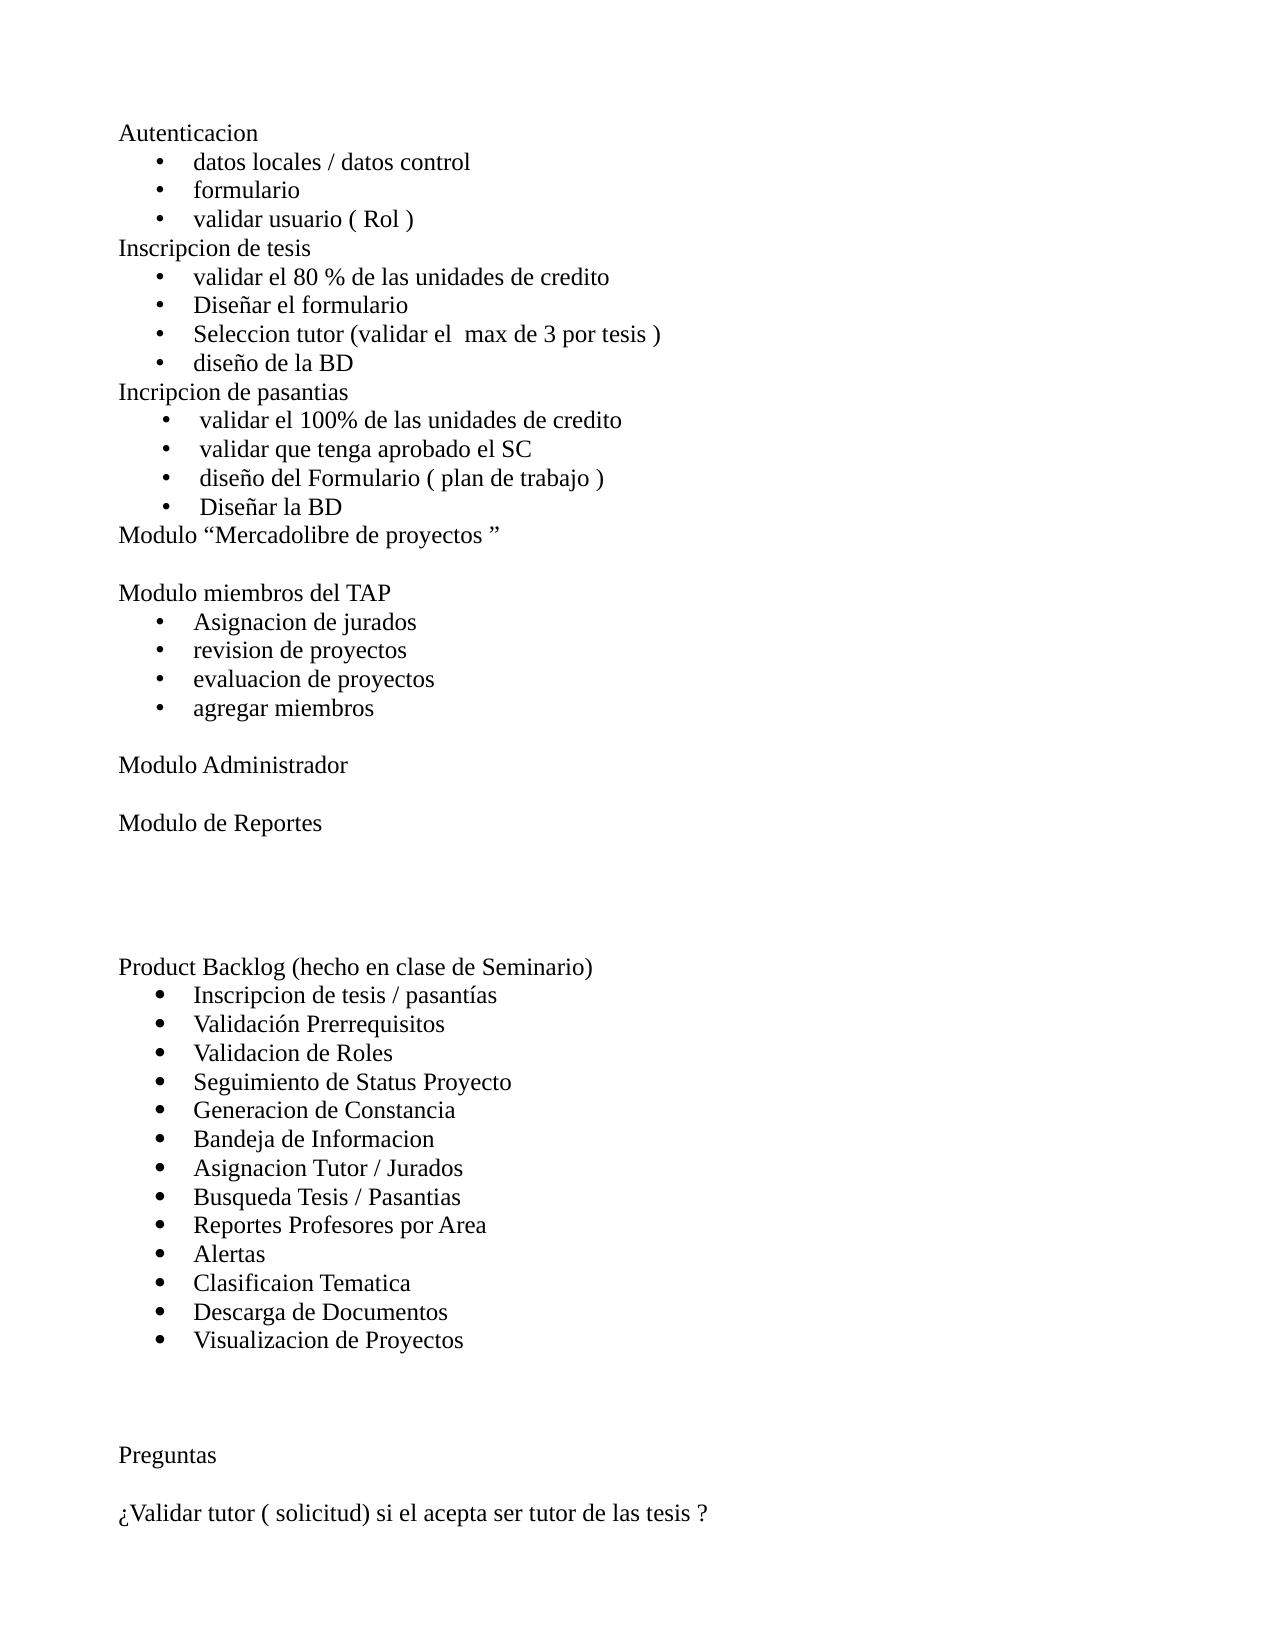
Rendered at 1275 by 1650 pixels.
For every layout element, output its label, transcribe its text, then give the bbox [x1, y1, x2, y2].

list Alertas [156, 1239, 1157, 1268]
text Modulo “Mercadolibre de proyectos ” [118, 521, 1157, 549]
list validar el 80 % de las unidades de credito [156, 262, 1157, 291]
text Incripcion de pasantias [118, 377, 1157, 406]
list diseño de la BD [156, 348, 1157, 377]
list Diseñar la BD [162, 492, 1157, 521]
list Visualizacion de Proyectos [156, 1326, 1157, 1354]
list validar que tenga aprobado el SC [162, 434, 1157, 463]
list validar el 100% de las unidades de credito [162, 406, 1157, 434]
list Busqueda Tesis / Pasantias [156, 1182, 1157, 1211]
list agregar miembros [156, 693, 1157, 722]
list datos locales / datos control [156, 147, 1157, 176]
text ¿Validar tutor ( solicitud) si el acepta ser tutor de las tesis ? [118, 1498, 1157, 1527]
list Clasificaion Tematica [156, 1268, 1157, 1297]
list Reportes Profesores por Area [156, 1211, 1157, 1239]
list Asignacion de jurados [156, 607, 1157, 636]
list validar usuario ( Rol ) [156, 204, 1157, 233]
list diseño del Formulario ( plan de trabajo ) [162, 463, 1157, 492]
text Modulo miembros del TAP [118, 578, 1157, 607]
list Inscripcion de tesis / pasantías [156, 981, 1157, 1009]
list Validación Prerrequisitos [156, 1009, 1157, 1038]
text Inscripcion de tesis [118, 233, 1157, 262]
text Autenticacion [118, 118, 1157, 147]
list evaluacion de proyectos [156, 664, 1157, 693]
list Descarga de Documentos [156, 1297, 1157, 1326]
list Generacion de Constancia [156, 1096, 1157, 1124]
list Asignacion Tutor / Jurados [156, 1153, 1157, 1182]
text Modulo Administrador [118, 751, 1157, 779]
list formulario [156, 176, 1157, 204]
list Validacion de Roles [156, 1038, 1157, 1067]
list Diseñar el formulario [156, 291, 1157, 319]
list Seleccion tutor (validar el max de 3 por tesis ) [156, 319, 1157, 348]
text Product Backlog (hecho en clase de Seminario) [118, 952, 1157, 981]
list Bandeja de Informacion [156, 1124, 1157, 1153]
list Seguimiento de Status Proyecto [156, 1067, 1157, 1096]
text Preguntas [118, 1441, 1157, 1469]
text Modulo de Reportes [118, 808, 1157, 837]
list revision de proyectos [156, 636, 1157, 664]
